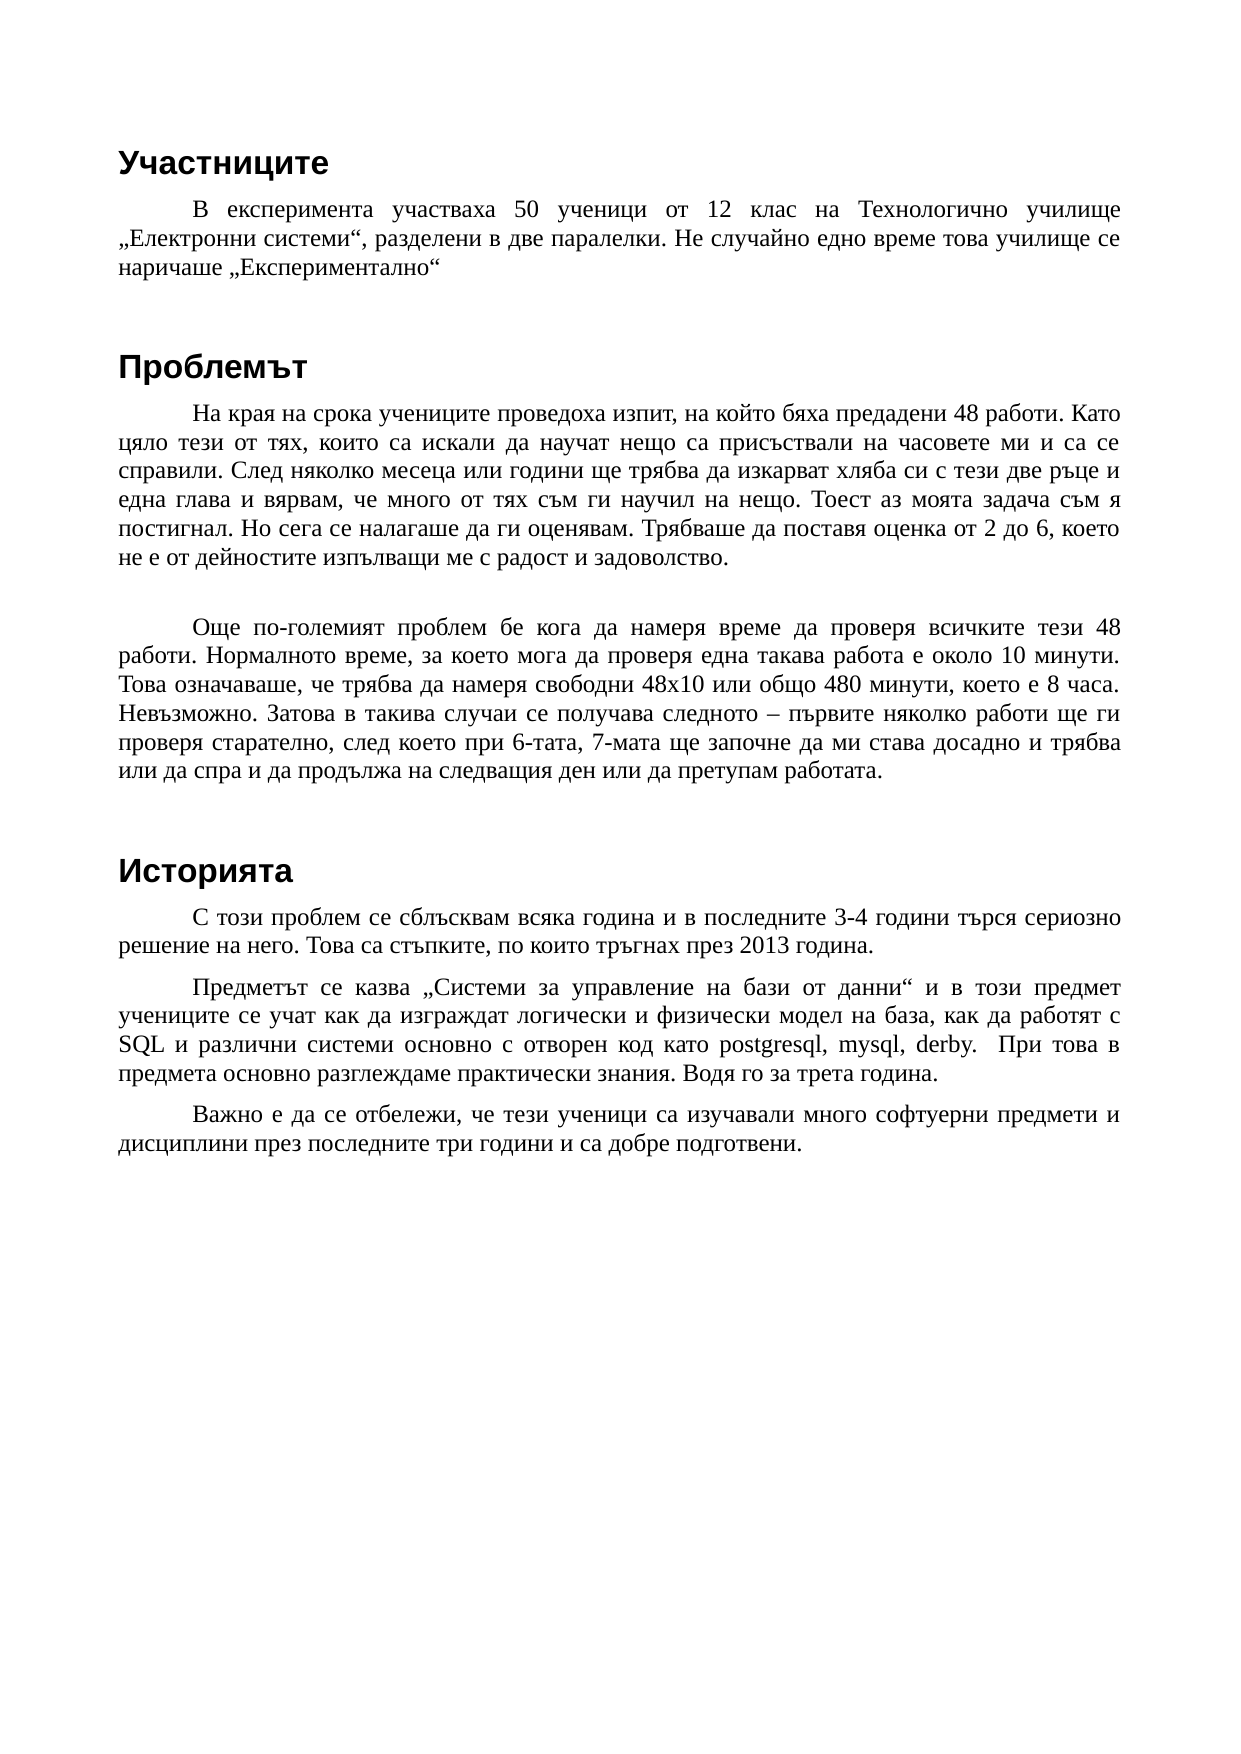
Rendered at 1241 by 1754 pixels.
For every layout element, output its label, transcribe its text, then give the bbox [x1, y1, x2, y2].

subtitle Проблемът [118, 347, 1122, 385]
subtitle Историята [118, 850, 1122, 889]
text На края на срока учениците проведоха изпит, на който бяха предадени 48 работи. Като цяло тези от тях, които са искали да научат нещо са присъствали на часовете ми и са се справили. След няколко месеца или години ще трябва да изкарват хляба си с тези две ръце и една глава и вярвам, че много от тях съм ги научил на нещо. Тоест аз моята задача съм я постигнал. Но сега се налагаше да ги оценявам. Трябваше да поставя оценка от 2 до 6, което не е от дейностите изпълващи ме с радост и задоволство. [118, 398, 1122, 570]
text Важно е да се отбележи, че тези ученици са изучавали много софтуерни предмети и дисциплини през последните три години и са добре подготвени. [118, 1099, 1122, 1157]
text Още по-големият проблем бе кога да намеря време да проверя всичките тези 48 работи. Нормалното време, за което мога да проверя една такава работа е около 10 минути. Това означаваше, че трябва да намеря свободни 48х10 или общо 480 минути, което е 8 часа. Невъзможно. Затова в такива случаи се получава следното – първите няколко работи ще ги проверя старателно, след което при 6-тата, 7-мата ще започне да ми става досадно и трябва или да спра и да продължа на следващия ден или да претупам работата. [118, 612, 1122, 784]
text Предметът се казва „Системи за управление на бази от данни“ и в този предмет учениците се учат как да изграждат логически и физически модел на база, как да работят с SQL и различни системи основно с отворен код като postgresql, mysql, derby. При това в предмета основно разглеждаме практически знания. Водя го за трета година. [118, 972, 1122, 1087]
text В експеримента участваха 50 ученици от 12 клас на Технологично училище „Електронни системи“, разделени в две паралелки. Не случайно едно време това училище се наричаше „Експериментално“ [118, 194, 1122, 281]
subtitle Участниците [118, 143, 1122, 182]
text С този проблем се сблъсквам всяка година и в последните 3-4 години търся сериозно решение на него. Това са стъпките, по които тръгнах през 2013 година. [118, 902, 1122, 959]
